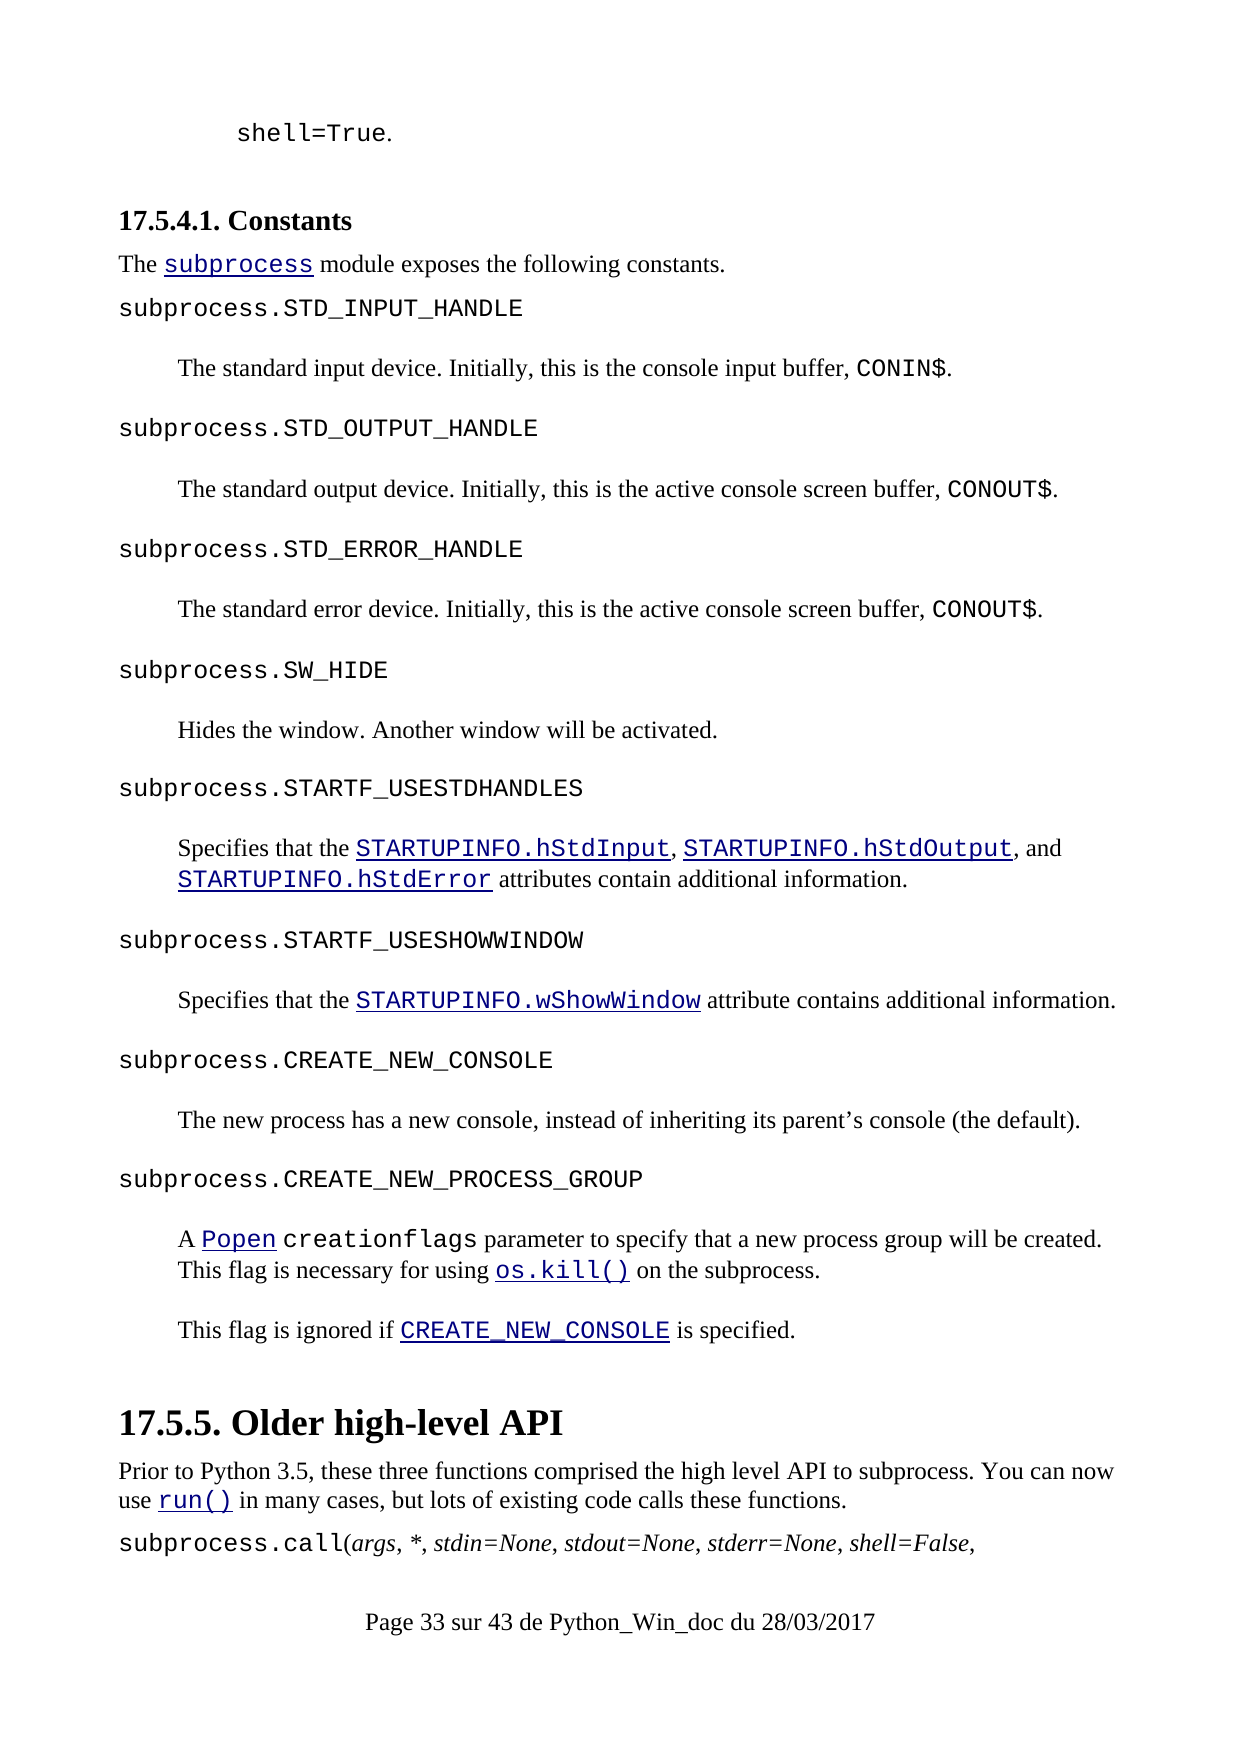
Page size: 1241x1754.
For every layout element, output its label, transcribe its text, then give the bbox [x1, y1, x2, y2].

subtitle 17.5.4.1. Constants [118, 203, 1122, 237]
list Specifies that the STARTUPINFO.wShowWindow attribute contains additional information. [177, 985, 1122, 1016]
subtitle subprocess.CREATE_NEW_CONSOLE [118, 1045, 1122, 1076]
subtitle subprocess.CREATE_NEW_PROCESS_GROUP [118, 1164, 1122, 1195]
subtitle subprocess.STARTF_USESHOWWINDOW [118, 925, 1122, 956]
list The standard output device. Initially, this is the active console screen buffer, CONOUT$. [177, 474, 1122, 504]
subtitle subprocess.call(args, *, stdin=None, stdout=None, stderr=None, shell=False, [118, 1528, 1122, 1559]
subtitle subprocess.SW_HIDE [118, 655, 1122, 686]
list This flag is ignored if CREATE_NEW_CONSOLE is specified. [177, 1315, 1122, 1346]
subtitle subprocess.STARTF_USESTDHANDLES [118, 773, 1122, 804]
list The standard input device. Initially, this is the console input buffer, CONIN$. [177, 353, 1122, 384]
text Prior to Python 3.5, these three functions comprised the high level API to subprocess. You can now use run() in many cases, but lots of existing code calls these functions. [118, 1456, 1122, 1516]
list The standard error device. Initially, this is the active console screen buffer, CONOUT$. [177, 594, 1122, 625]
subtitle subprocess.STD_ERROR_HANDLE [118, 534, 1122, 565]
subtitle subprocess.STD_OUTPUT_HANDLE [118, 413, 1122, 444]
list A Popen creationflags parameter to specify that a new process group will be created. This flag is necessary for using os.kill() on the subprocess. [177, 1224, 1122, 1286]
text The subprocess module exposes the following constants. [118, 249, 1122, 280]
subtitle 17.5.5. Older high-level API [118, 1401, 1122, 1444]
list shell=True. [236, 118, 1122, 149]
list Specifies that the STARTUPINFO.hStdInput, STARTUPINFO.hStdOutput, and STARTUPINFO.hStdError attributes contain additional information. [177, 833, 1122, 895]
subtitle subprocess.STD_INPUT_HANDLE [118, 293, 1122, 324]
list The new process has a new console, instead of inheriting its parent’s console (the default). [177, 1106, 1122, 1134]
list Hides the window. Another window will be activated. [177, 715, 1122, 744]
